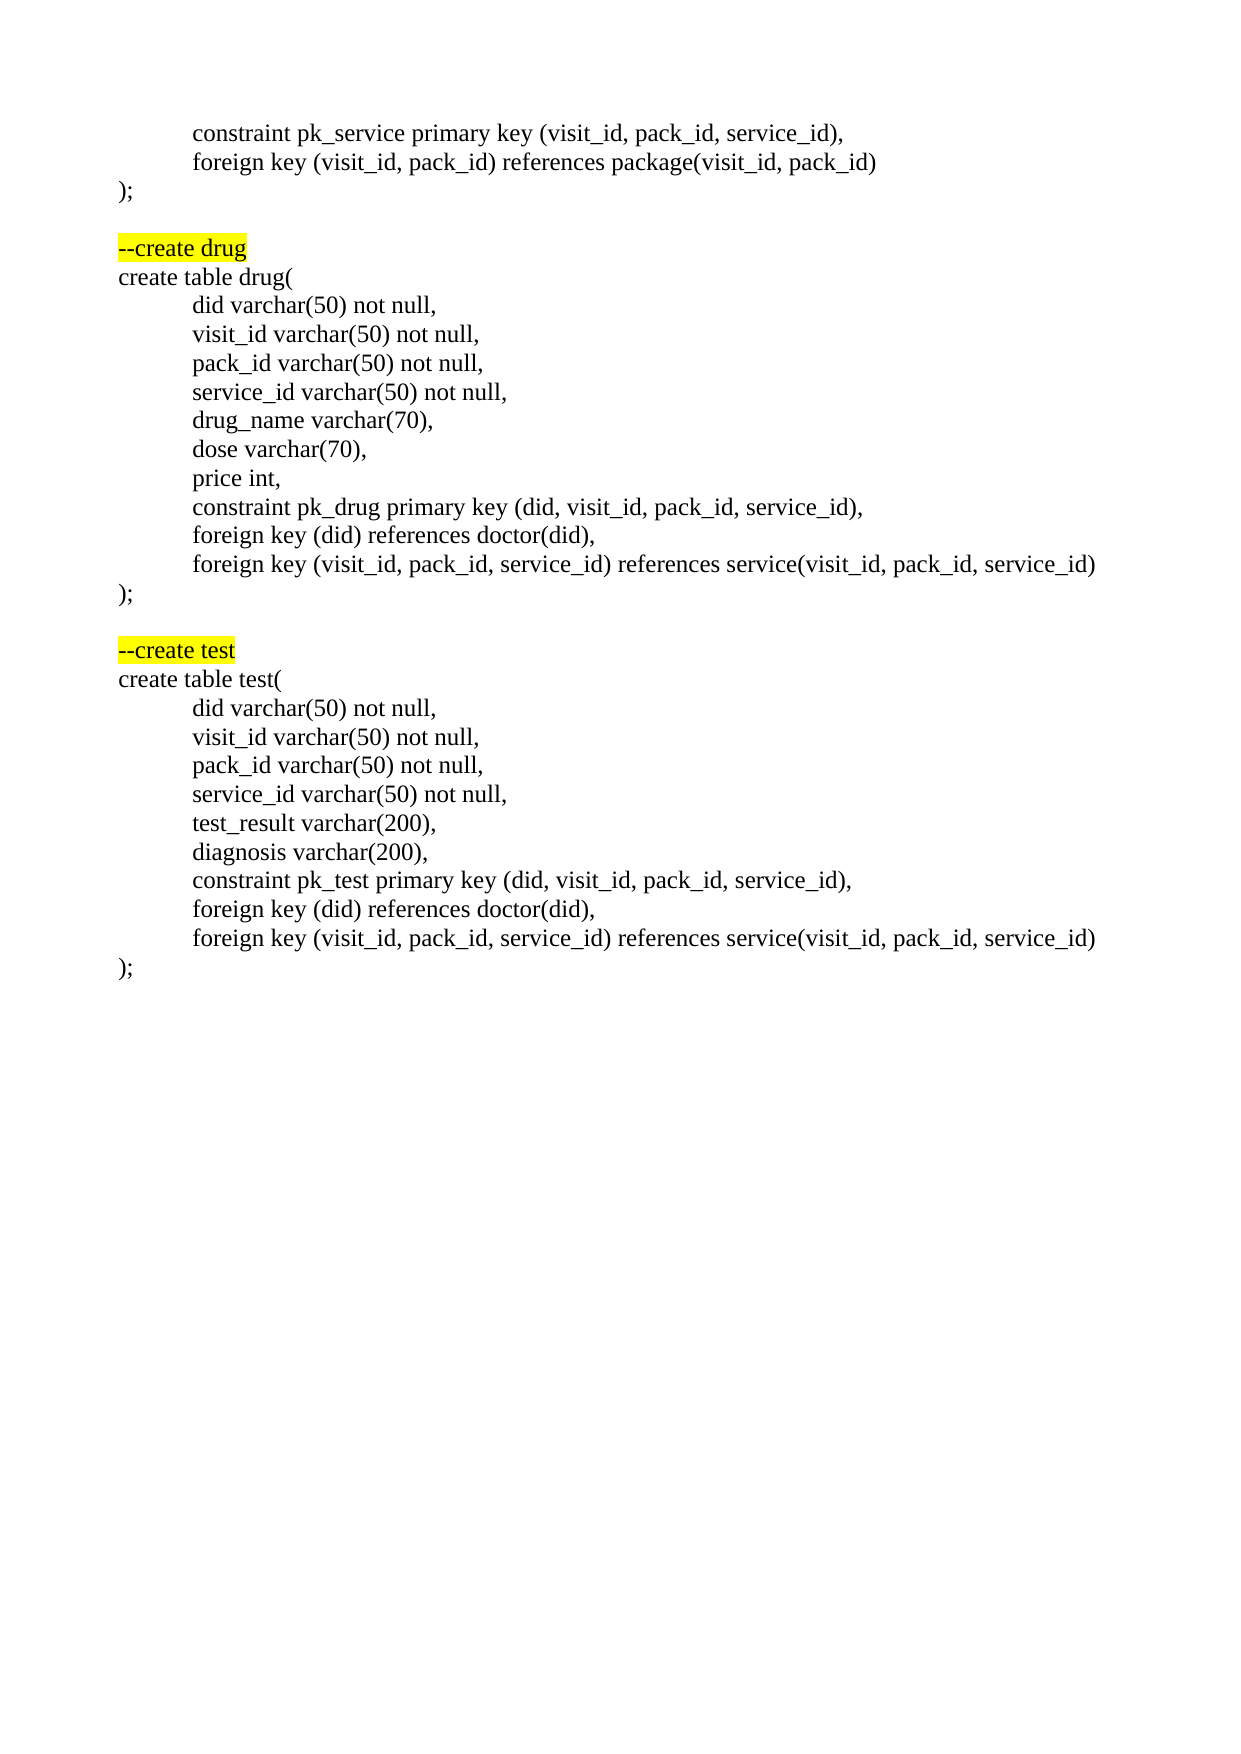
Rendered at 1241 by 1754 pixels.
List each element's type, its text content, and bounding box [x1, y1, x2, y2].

text diagnosis varchar(200), [118, 837, 1122, 866]
text did varchar(50) not null, [118, 693, 1122, 722]
text price int, [118, 463, 1122, 492]
text foreign key (visit_id, pack_id, service_id) references service(visit_id, pack_id, service_id) [118, 923, 1122, 952]
text visit_id varchar(50) not null, [118, 319, 1122, 348]
text --create drug [118, 233, 1122, 262]
text service_id varchar(50) not null, [118, 377, 1122, 406]
text create table drug( [118, 262, 1122, 291]
text constraint pk_test primary key (did, visit_id, pack_id, service_id), [118, 866, 1122, 894]
text ); [118, 176, 1122, 204]
text foreign key (did) references doctor(did), [118, 894, 1122, 923]
text test_result varchar(200), [118, 808, 1122, 837]
text constraint pk_service primary key (visit_id, pack_id, service_id), [118, 118, 1122, 147]
text drug_name varchar(70), [118, 406, 1122, 434]
text foreign key (visit_id, pack_id, service_id) references service(visit_id, pack_id, service_id) [118, 549, 1122, 578]
text pack_id varchar(50) not null, [118, 751, 1122, 779]
text service_id varchar(50) not null, [118, 779, 1122, 808]
text --create test [118, 636, 1122, 664]
text foreign key (did) references doctor(did), [118, 521, 1122, 549]
text foreign key (visit_id, pack_id) references package(visit_id, pack_id) [118, 147, 1122, 176]
text did varchar(50) not null, [118, 291, 1122, 319]
text constraint pk_drug primary key (did, visit_id, pack_id, service_id), [118, 492, 1122, 521]
text visit_id varchar(50) not null, [118, 722, 1122, 751]
text pack_id varchar(50) not null, [118, 348, 1122, 377]
text create table test( [118, 664, 1122, 693]
text ); [118, 578, 1122, 607]
text dose varchar(70), [118, 434, 1122, 463]
text ); [118, 952, 1122, 981]
